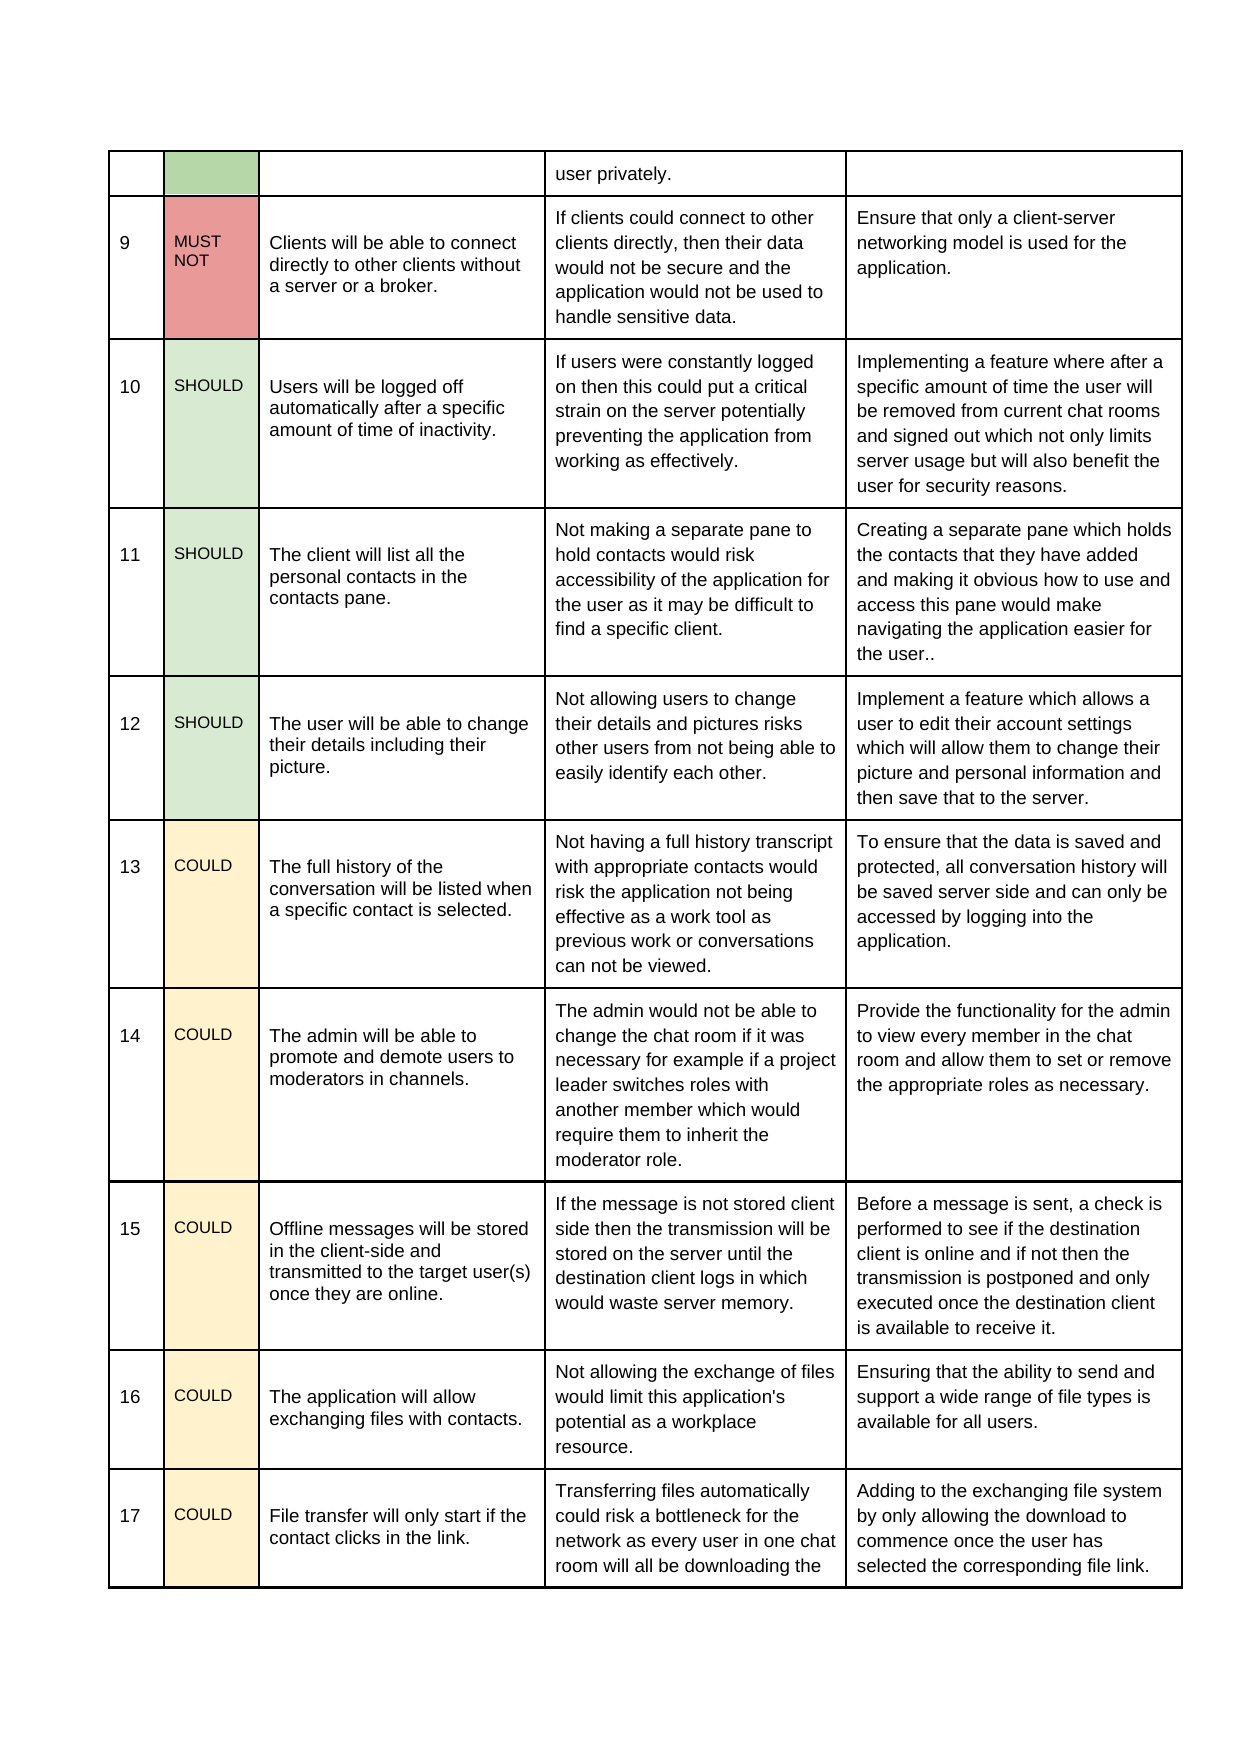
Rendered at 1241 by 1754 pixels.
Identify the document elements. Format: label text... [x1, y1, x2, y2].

table_cell [847, 152, 1181, 194]
table_cell [165, 152, 258, 194]
table_cell 14 [110, 989, 163, 1180]
table_cell Clients will be able to connect directly to other clients without a server or a broker. [260, 197, 544, 338]
table_cell COULD [165, 821, 258, 987]
table_cell COULD [165, 989, 258, 1180]
table_cell [260, 152, 544, 194]
table_cell The user will be able to change their details including their picture. [260, 677, 544, 819]
table_cell 11 [110, 509, 163, 675]
table_cell If users were constantly logged on then this could put a critical strain on the server potentially preventing the application from working as effectively. [546, 340, 845, 507]
table_cell COULD [165, 1470, 258, 1586]
table_cell MUST NOT [165, 197, 258, 338]
table_cell Implement a feature which allows a user to edit their account settings which will allow them to change their picture and personal information and then save that to the server. [847, 677, 1181, 819]
table_cell 13 [110, 821, 163, 987]
table_cell Implementing a feature where after a specific amount of time the user will be removed from current chat rooms and signed out which not only limits server usage but will also benefit the user for security reasons. [847, 340, 1181, 507]
table_cell Adding to the exchanging file system by only allowing the download to commence once the user has selected the corresponding file link. [847, 1470, 1181, 1586]
table_cell Not having a full history transcript with appropriate contacts would risk the application not being effective as a work tool as previous work or conversations can not be viewed. [546, 821, 845, 987]
table_cell 16 [110, 1351, 163, 1468]
table_cell SHOULD [165, 509, 258, 675]
table_cell Not making a separate pane to hold contacts would risk accessibility of the application for the user as it may be difficult to find a specific client. [546, 509, 845, 675]
table_cell Not allowing users to change their details and pictures risks other users from not being able to easily identify each other. [546, 677, 845, 819]
table_cell Ensuring that the ability to send and support a wide range of file types is available for all users. [847, 1351, 1181, 1468]
table_cell Ensure that only a client-server networking model is used for the application. [847, 197, 1181, 338]
table_cell Not allowing the exchange of files would limit this application's potential as a workplace resource. [546, 1351, 845, 1468]
table_cell The full history of the conversation will be listed when a specific contact is selected. [260, 821, 544, 987]
table_cell COULD [165, 1351, 258, 1468]
table_cell The application will allow exchanging files with contacts. [260, 1351, 544, 1468]
table_cell 10 [110, 340, 163, 507]
table_cell Before a message is sent, a check is performed to see if the destination client is online and if not then the transmission is postponed and only executed once the destination client is available to receive it. [847, 1183, 1181, 1349]
table_cell SHOULD [165, 340, 258, 507]
table_cell 12 [110, 677, 163, 819]
table_cell [110, 152, 163, 194]
table_cell The admin would not be able to change the chat room if it was necessary for example if a project leader switches roles with another member which would require them to inherit the moderator role. [546, 989, 845, 1180]
table_cell If clients could connect to other clients directly, then their data would not be secure and the application would not be used to handle sensitive data. [546, 197, 845, 338]
table_cell The admin will be able to promote and demote users to moderators in channels. [260, 989, 544, 1180]
table_cell Provide the functionality for the admin to view every member in the chat room and allow them to set or remove the appropriate roles as necessary. [847, 989, 1181, 1180]
table_cell 15 [110, 1183, 163, 1349]
table_cell The client will list all the personal contacts in the contacts pane. [260, 509, 544, 675]
table_cell user privately. [546, 152, 845, 194]
table_cell Users will be logged off automatically after a specific amount of time of inactivity. [260, 340, 544, 507]
table_cell Transferring files automatically could risk a bottleneck for the network as every user in one chat room will all be downloading the [546, 1470, 845, 1586]
table_cell COULD [165, 1183, 258, 1349]
table_cell File transfer will only start if the contact clicks in the link. [260, 1470, 544, 1586]
table_cell Creating a separate pane which holds the contacts that they have added and making it obvious how to use and access this pane would make navigating the application easier for the user.. [847, 509, 1181, 675]
table_cell If the message is not stored client side then the transmission will be stored on the server until the destination client logs in which would waste server memory. [546, 1183, 845, 1349]
table_cell 17 [110, 1470, 163, 1586]
table_cell SHOULD [165, 677, 258, 819]
table_cell 9 [110, 197, 163, 338]
table_cell To ensure that the data is saved and protected, all conversation history will be saved server side and can only be accessed by logging into the application. [847, 821, 1181, 987]
table_cell Offline messages will be stored in the client-side and transmitted to the target user(s) once they are online. [260, 1183, 544, 1349]
